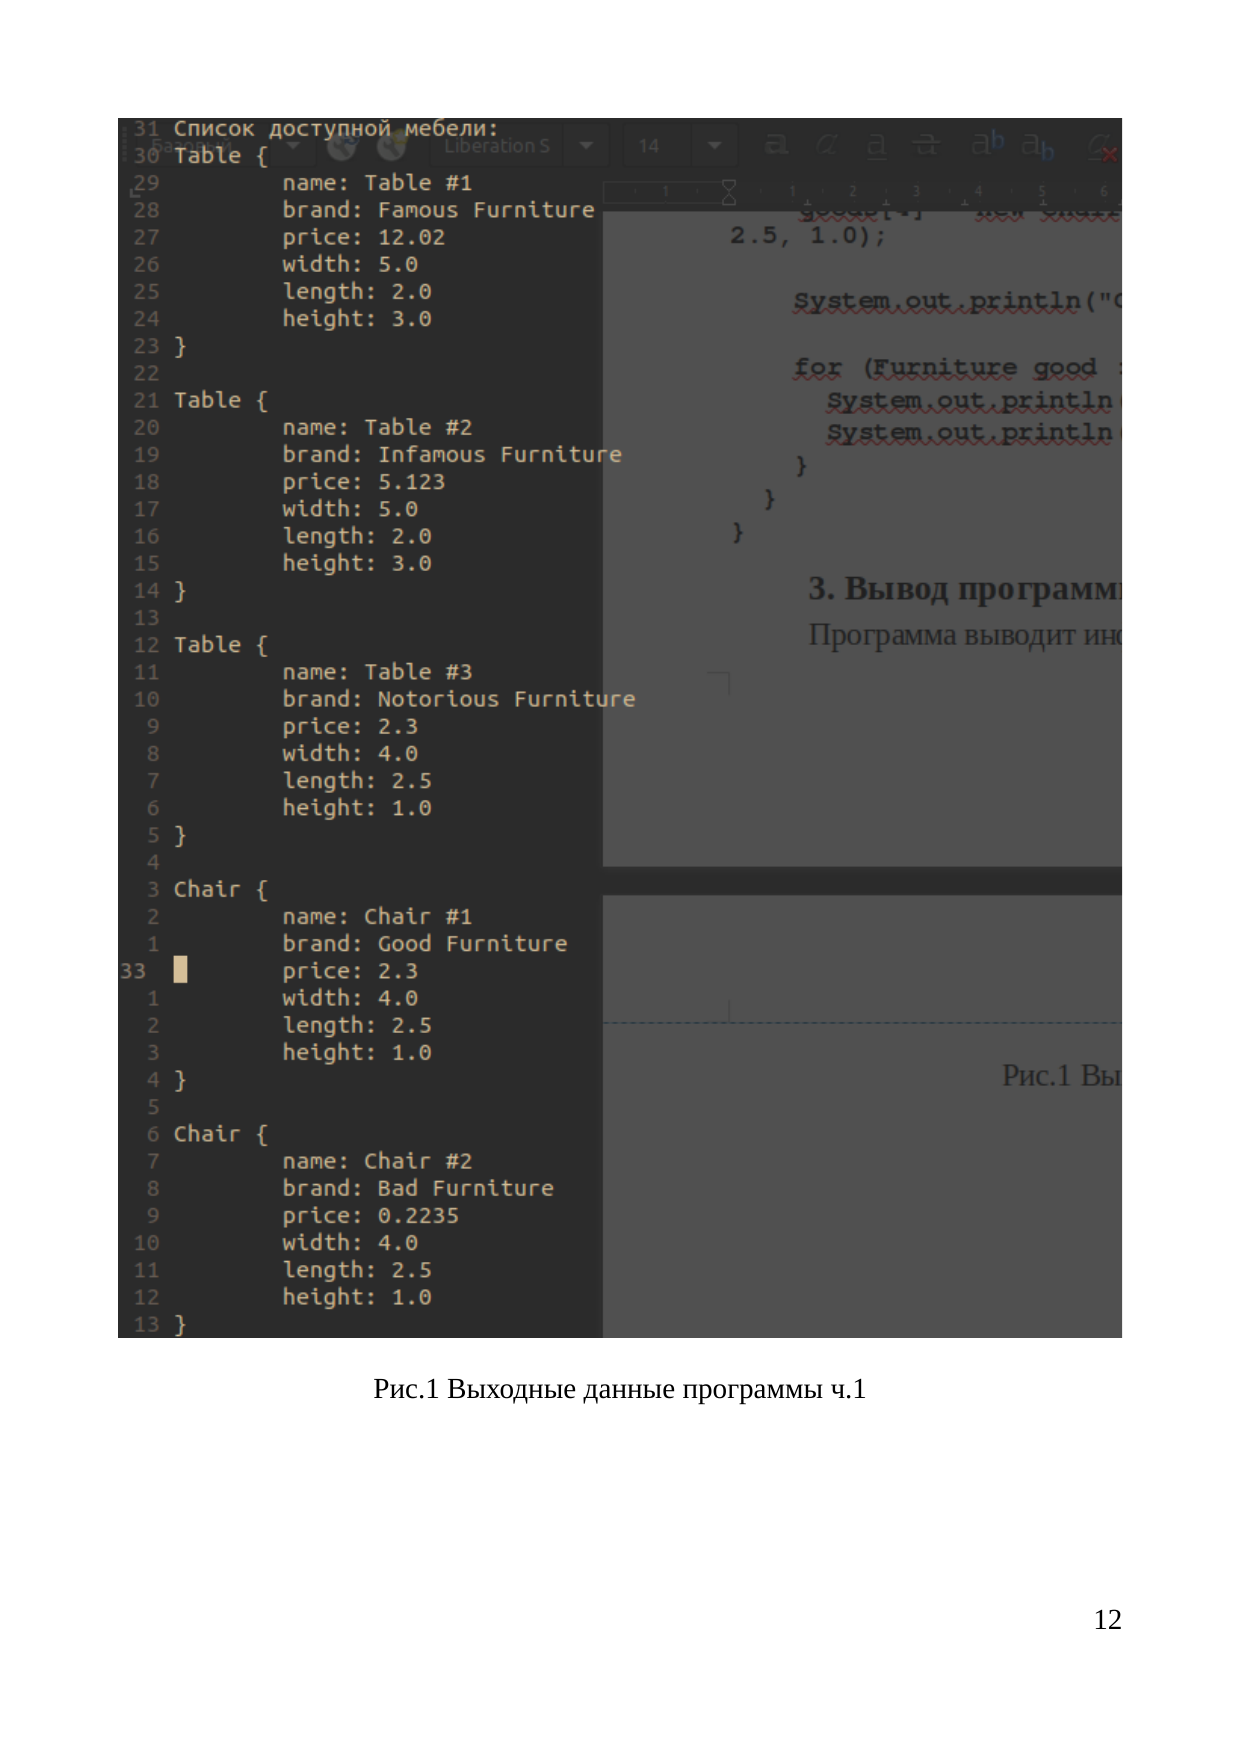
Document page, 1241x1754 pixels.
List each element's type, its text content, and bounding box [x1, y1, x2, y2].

text Рис.1 Выходные данные программы ч.1 [118, 1371, 1122, 1405]
picture [118, 118, 1123, 1338]
